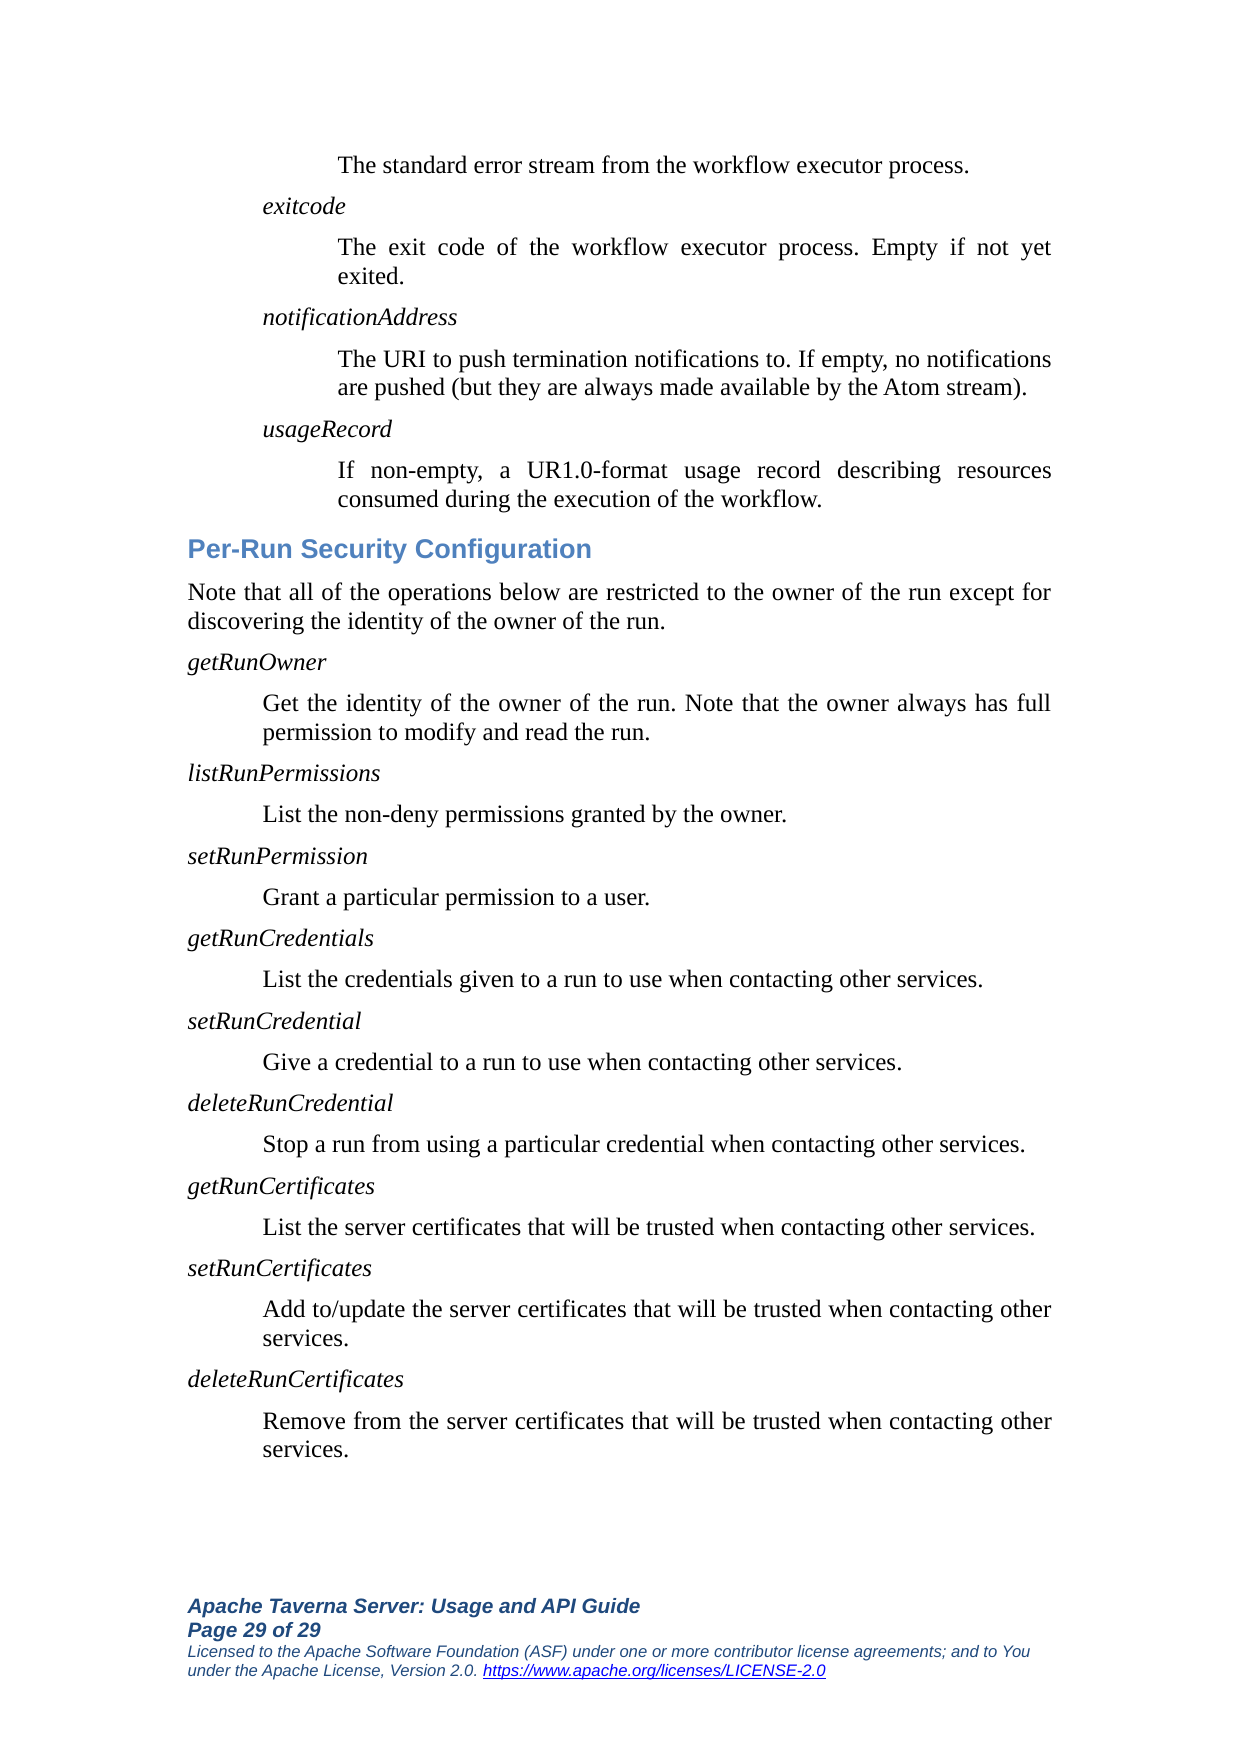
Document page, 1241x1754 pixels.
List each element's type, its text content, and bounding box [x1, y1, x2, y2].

subtitle Per-Run Security Configuration [187, 533, 1053, 564]
text Remove from the server certificates that will be trusted when contacting other services. [262, 1406, 1053, 1463]
text deleteRunCertificates [187, 1364, 1053, 1393]
text The URI to push termination notifications to. If empty, no notifications are pushed (but they are always made available by the Atom stream). [337, 344, 1053, 401]
text List the non-deny permissions granted by the owner. [262, 799, 1053, 828]
text List the server certificates that will be trusted when contacting other services. [262, 1212, 1053, 1241]
text setRunCredential [187, 1006, 1053, 1034]
text deleteRunCredential [187, 1088, 1053, 1117]
text usageRecord [262, 414, 1053, 442]
text getRunCertificates [187, 1171, 1053, 1199]
text If non-empty, a UR1.0-format usage record describing resources consumed during the execution of the workflow. [337, 455, 1053, 512]
text getRunOwner [187, 647, 1053, 676]
text Give a credential to a run to use when contacting other services. [262, 1047, 1053, 1076]
text The standard error stream from the workflow executor process. [337, 150, 1053, 179]
text List the credentials given to a run to use when contacting other services. [262, 964, 1053, 993]
text notificationAddress [262, 302, 1053, 331]
text Grant a particular permission to a user. [262, 882, 1053, 911]
text getRunCredentials [187, 923, 1053, 952]
text listRunPermissions [187, 758, 1053, 787]
text The exit code of the workflow executor process. Empty if not yet exited. [337, 232, 1053, 290]
text setRunCertificates [187, 1253, 1053, 1282]
text exitcode [262, 191, 1053, 220]
text Add to/update the server certificates that will be trusted when contacting other services. [262, 1294, 1053, 1352]
text Note that all of the operations below are restricted to the owner of the run except for discovering the identity of the owner of the run. [187, 577, 1053, 634]
text Stop a run from using a particular credential when contacting other services. [262, 1129, 1053, 1158]
text setRunPermission [187, 841, 1053, 869]
text Get the identity of the owner of the run. Note that the owner always has full permission to modify and read the run. [262, 688, 1053, 746]
